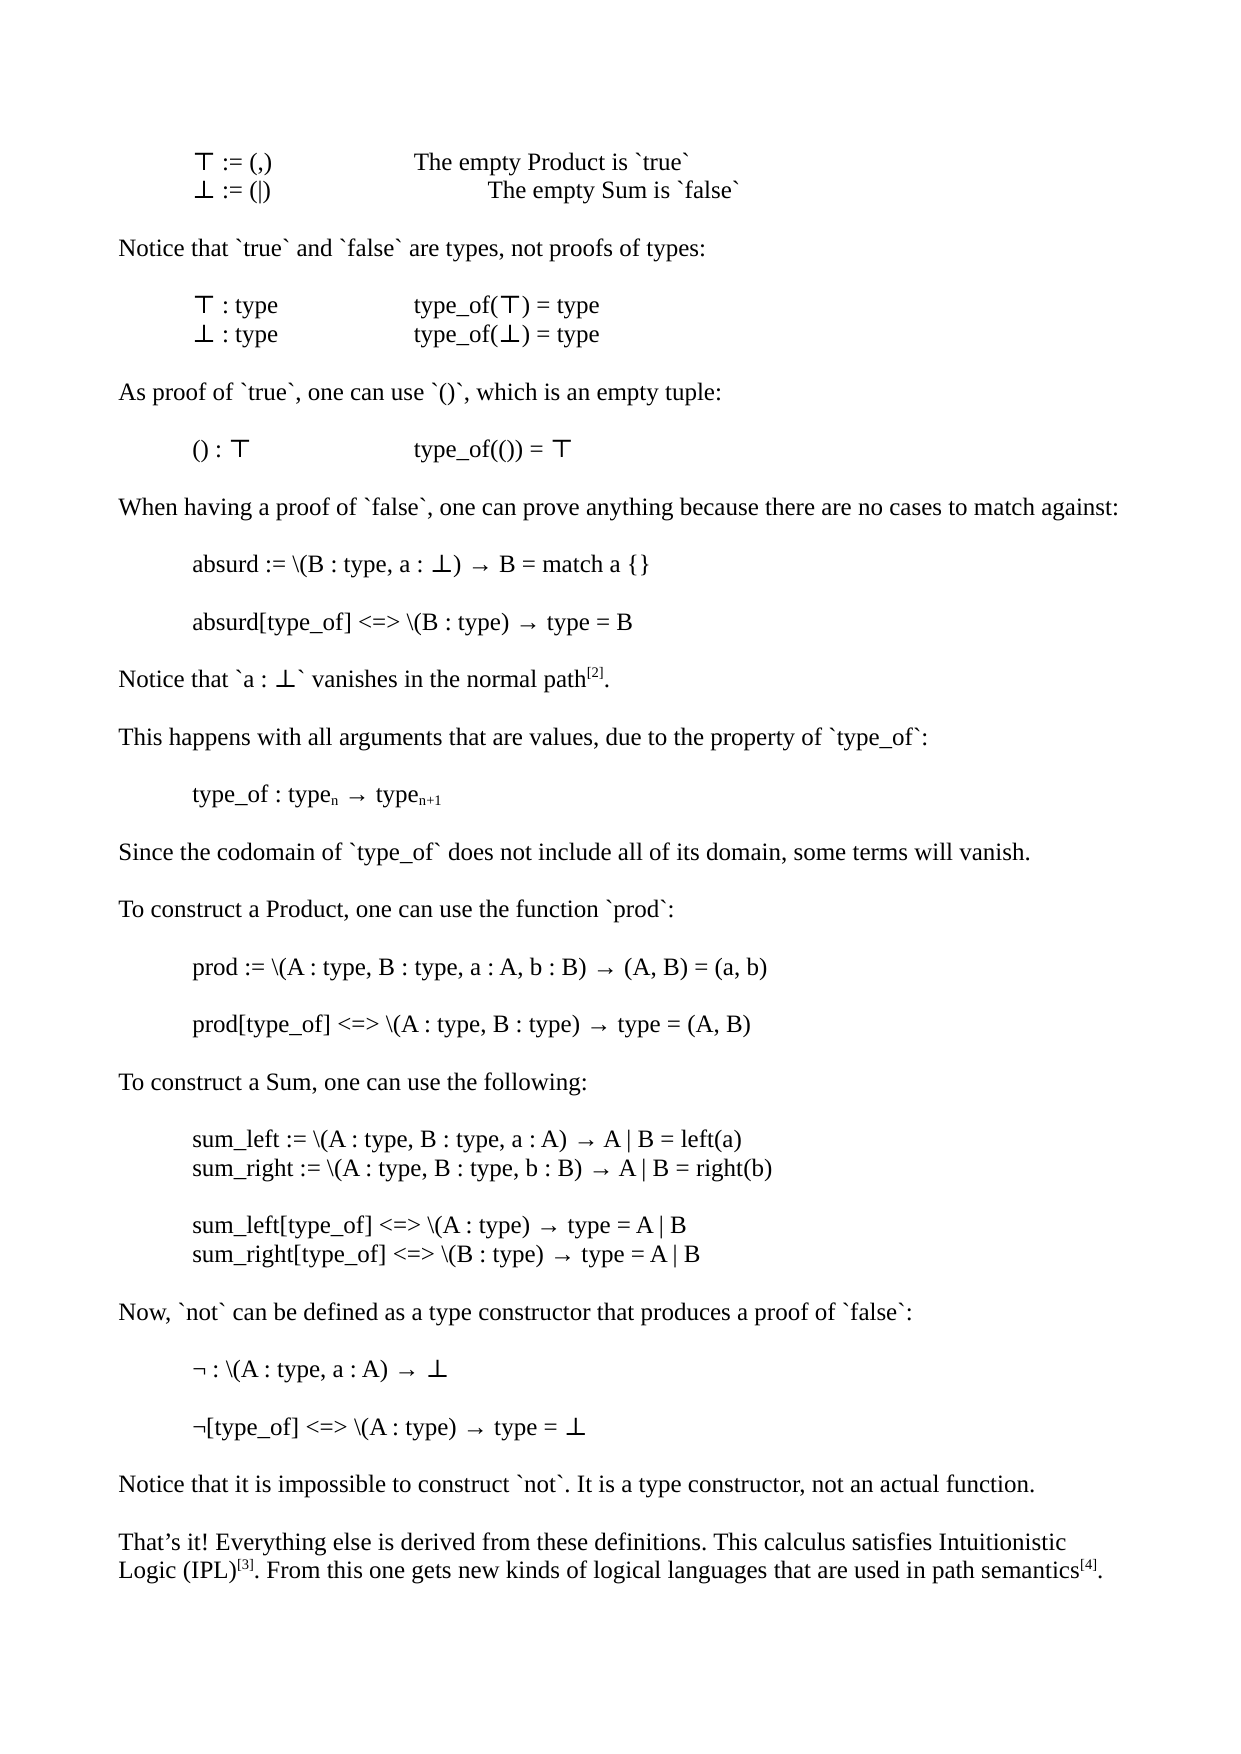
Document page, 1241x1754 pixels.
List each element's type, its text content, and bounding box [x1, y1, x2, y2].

text sum_left := \(A : type, B : type, a : A) → A | B = left(a) [118, 1124, 1122, 1153]
text To construct a Product, one can use the function `prod`: [118, 894, 1122, 923]
text absurd[type_of] <=> \(B : type) → type = B [118, 607, 1122, 636]
text Since the codomain of `type_of` does not include all of its domain, some terms will vanish. [118, 837, 1122, 866]
text type_of : typen → typen+1 [118, 779, 1122, 808]
text To construct a Sum, one can use the following: [118, 1067, 1122, 1096]
text prod := \(A : type, B : type, a : A, b : B) → (A, B) = (a, b) [118, 952, 1122, 981]
text Notice that `a : ⊥` vanishes in the normal path[2]. [118, 664, 1122, 693]
text Notice that it is impossible to construct `not`. It is a type constructor, not an actual function. [118, 1469, 1122, 1498]
text This happens with all arguments that are values, due to the property of `type_of`: [118, 722, 1122, 751]
text Now, `not` can be defined as a type constructor that produces a proof of `false`: [118, 1297, 1122, 1326]
text Notice that `true` and `false` are types, not proofs of types: [118, 233, 1122, 262]
text ⊥ : type type_of(⊥) = type [118, 319, 1122, 348]
text ⊤ := (,) The empty Product is `true` [118, 147, 1122, 176]
text As proof of `true`, one can use `()`, which is an empty tuple: [118, 377, 1122, 406]
text sum_right[type_of] <=> \(B : type) → type = A | B [118, 1239, 1122, 1268]
text ¬ : \(A : type, a : A) → ⊥ [118, 1354, 1122, 1383]
text ⊥ := (|) The empty Sum is `false` [118, 176, 1122, 204]
text prod[type_of] <=> \(A : type, B : type) → type = (A, B) [118, 1009, 1122, 1038]
text sum_left[type_of] <=> \(A : type) → type = A | B [118, 1211, 1122, 1239]
text When having a proof of `false`, one can prove anything because there are no cases to match against: [118, 492, 1122, 521]
text sum_right := \(A : type, B : type, b : B) → A | B = right(b) [118, 1153, 1122, 1182]
text absurd := \(B : type, a : ⊥) → B = match a {} [118, 549, 1122, 578]
text () : ⊤ type_of(()) = ⊤ [118, 434, 1122, 463]
text ¬[type_of] <=> \(A : type) → type = ⊥ [118, 1412, 1122, 1441]
text That’s it! Everything else is derived from these definitions. This calculus satisfies Intuitionistic Logic (IPL)[3]. From this one gets new kinds of logical languages that are used in path semantics[4]. [118, 1527, 1122, 1584]
text ⊤ : type type_of(⊤) = type [118, 291, 1122, 319]
